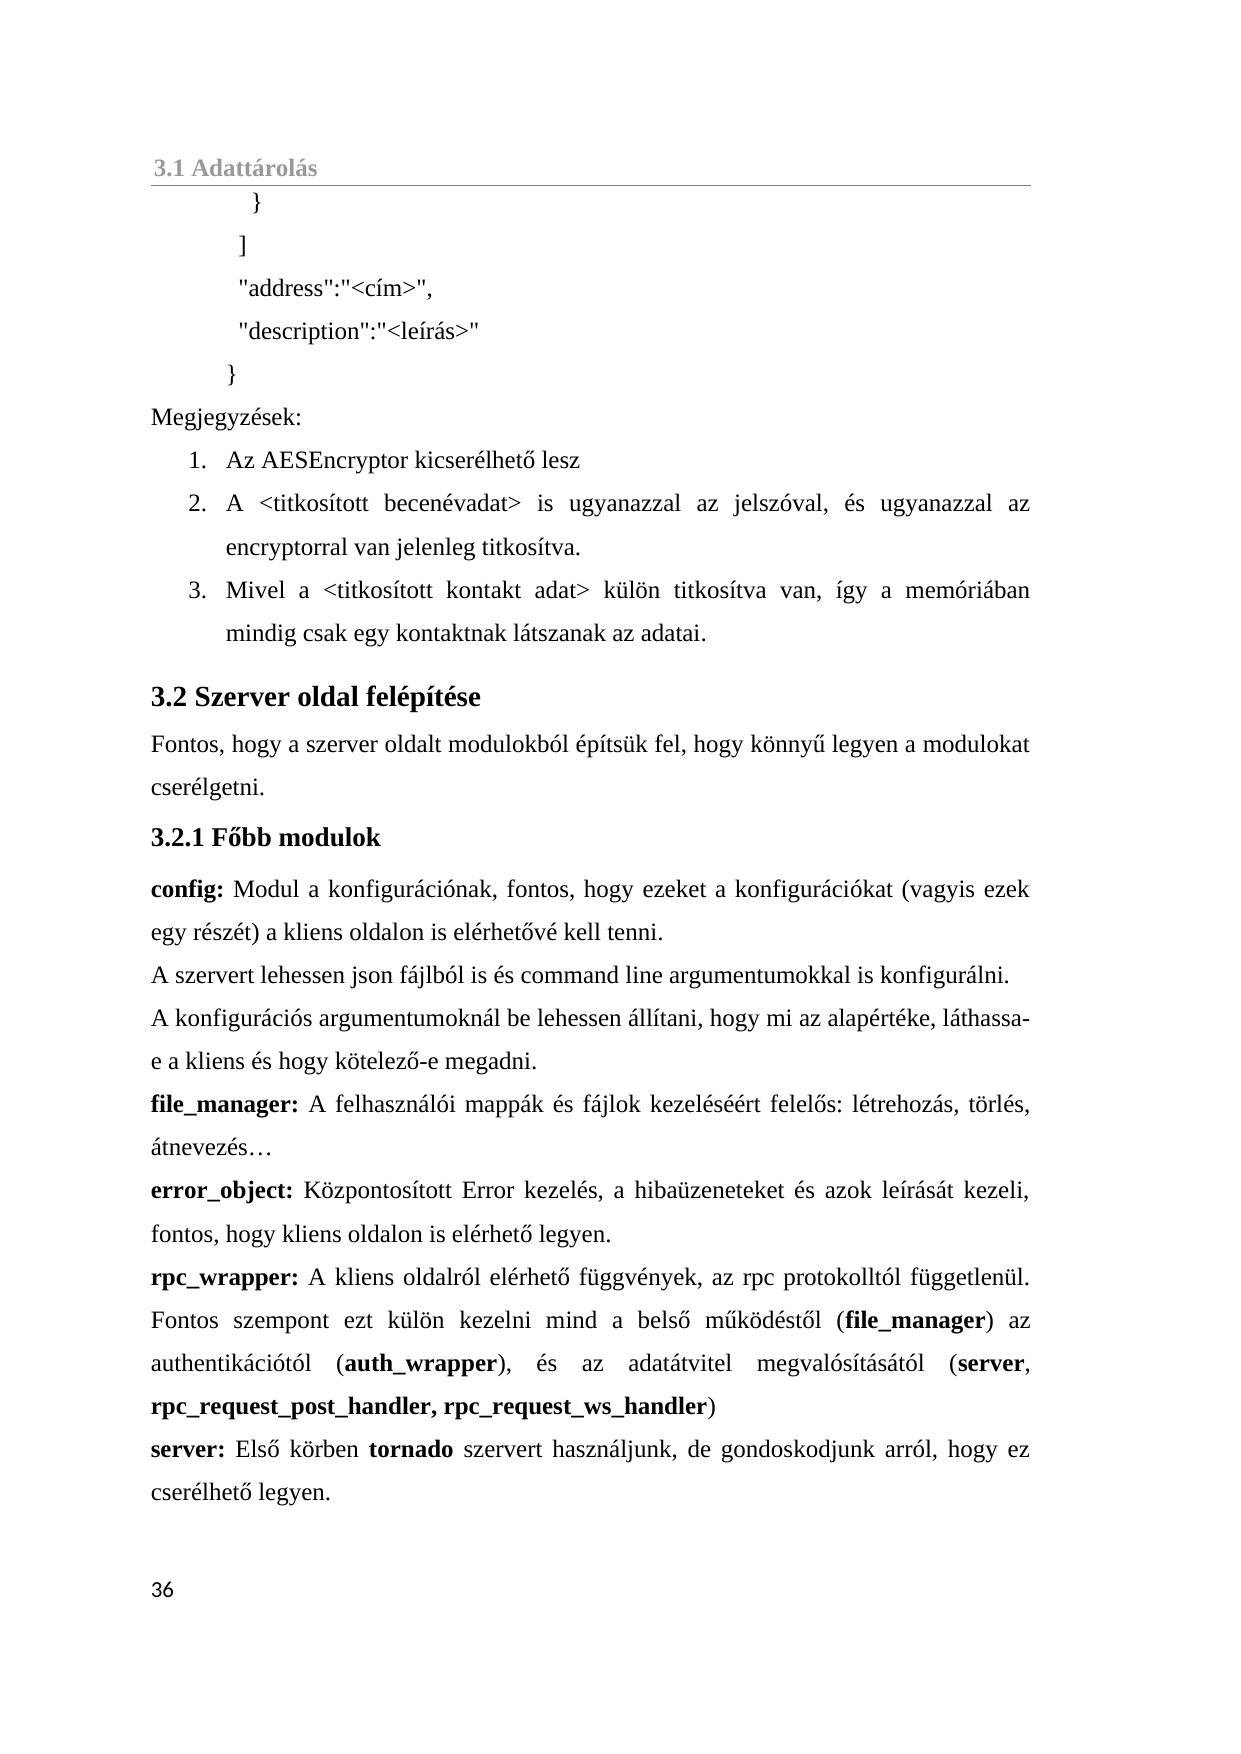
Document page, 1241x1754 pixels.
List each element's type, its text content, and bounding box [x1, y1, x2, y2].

list } [188, 359, 1031, 388]
text file_manager: A felhasználói mappák és fájlok kezeléséért felelős: létrehozás, törlés, átnevezés… [151, 1089, 1031, 1161]
text config: Modul a konfigurációnak, fontos, hogy ezeket a konfigurációkat (vagyis ezek egy részét) a kliens oldalon is elérhetővé kell tenni. [151, 874, 1031, 946]
text rpc_wrapper: A kliens oldalról elérhető függvények, az rpc protokolltól függetlenül. Fontos szempont ezt külön kezelni mind a belső működéstől (file_manager) az authentikációtól (auth_wrapper), és az adatátvitel megvalósításától (server, rpc_request_post_handler, rpc_request_ws_handler) [151, 1262, 1031, 1420]
list "description":"<leírás>" [188, 316, 1031, 345]
text Fontos, hogy a szerver oldalt modulokból építsük fel, hogy könnyű legyen a modulokat cserélgetni. [151, 729, 1031, 801]
subtitle Főbb modulok [151, 821, 1031, 852]
subtitle Szerver oldal felépítése [151, 679, 1031, 712]
text server: Első körben tornado szervert használjunk, de gondoskodjunk arról, hogy ez cserélhető legyen. [151, 1434, 1031, 1506]
text A konfigurációs argumentumoknál be lehessen állítani, hogy mi az alapértéke, láthassa-e a kliens és hogy kötelező-e megadni. [151, 1003, 1031, 1075]
text error_object: Központosított Error kezelés, a hibaüzeneteket és azok leírását kezeli, fontos, hogy kliens oldalon is elérhető legyen. [151, 1176, 1031, 1247]
list } [188, 187, 1031, 215]
list Az AESEncryptor kicserélhető lesz [188, 445, 1031, 474]
list "address":"<cím>", [188, 273, 1031, 302]
list ] [188, 230, 1031, 258]
list Mivel a <titkosított kontakt adat> külön titkosítva van, így a memóriában mindig csak egy kontaktnak látszanak az adatai. [188, 575, 1031, 647]
text Megjegyzések: [151, 402, 1031, 431]
text A szervert lehessen json fájlból is és command line argumentumokkal is konfigurálni. [151, 960, 1031, 989]
list A <titkosított becenévadat> is ugyanazzal az jelszóval, és ugyanazzal az encryptorral van jelenleg titkosítva. [188, 488, 1031, 560]
